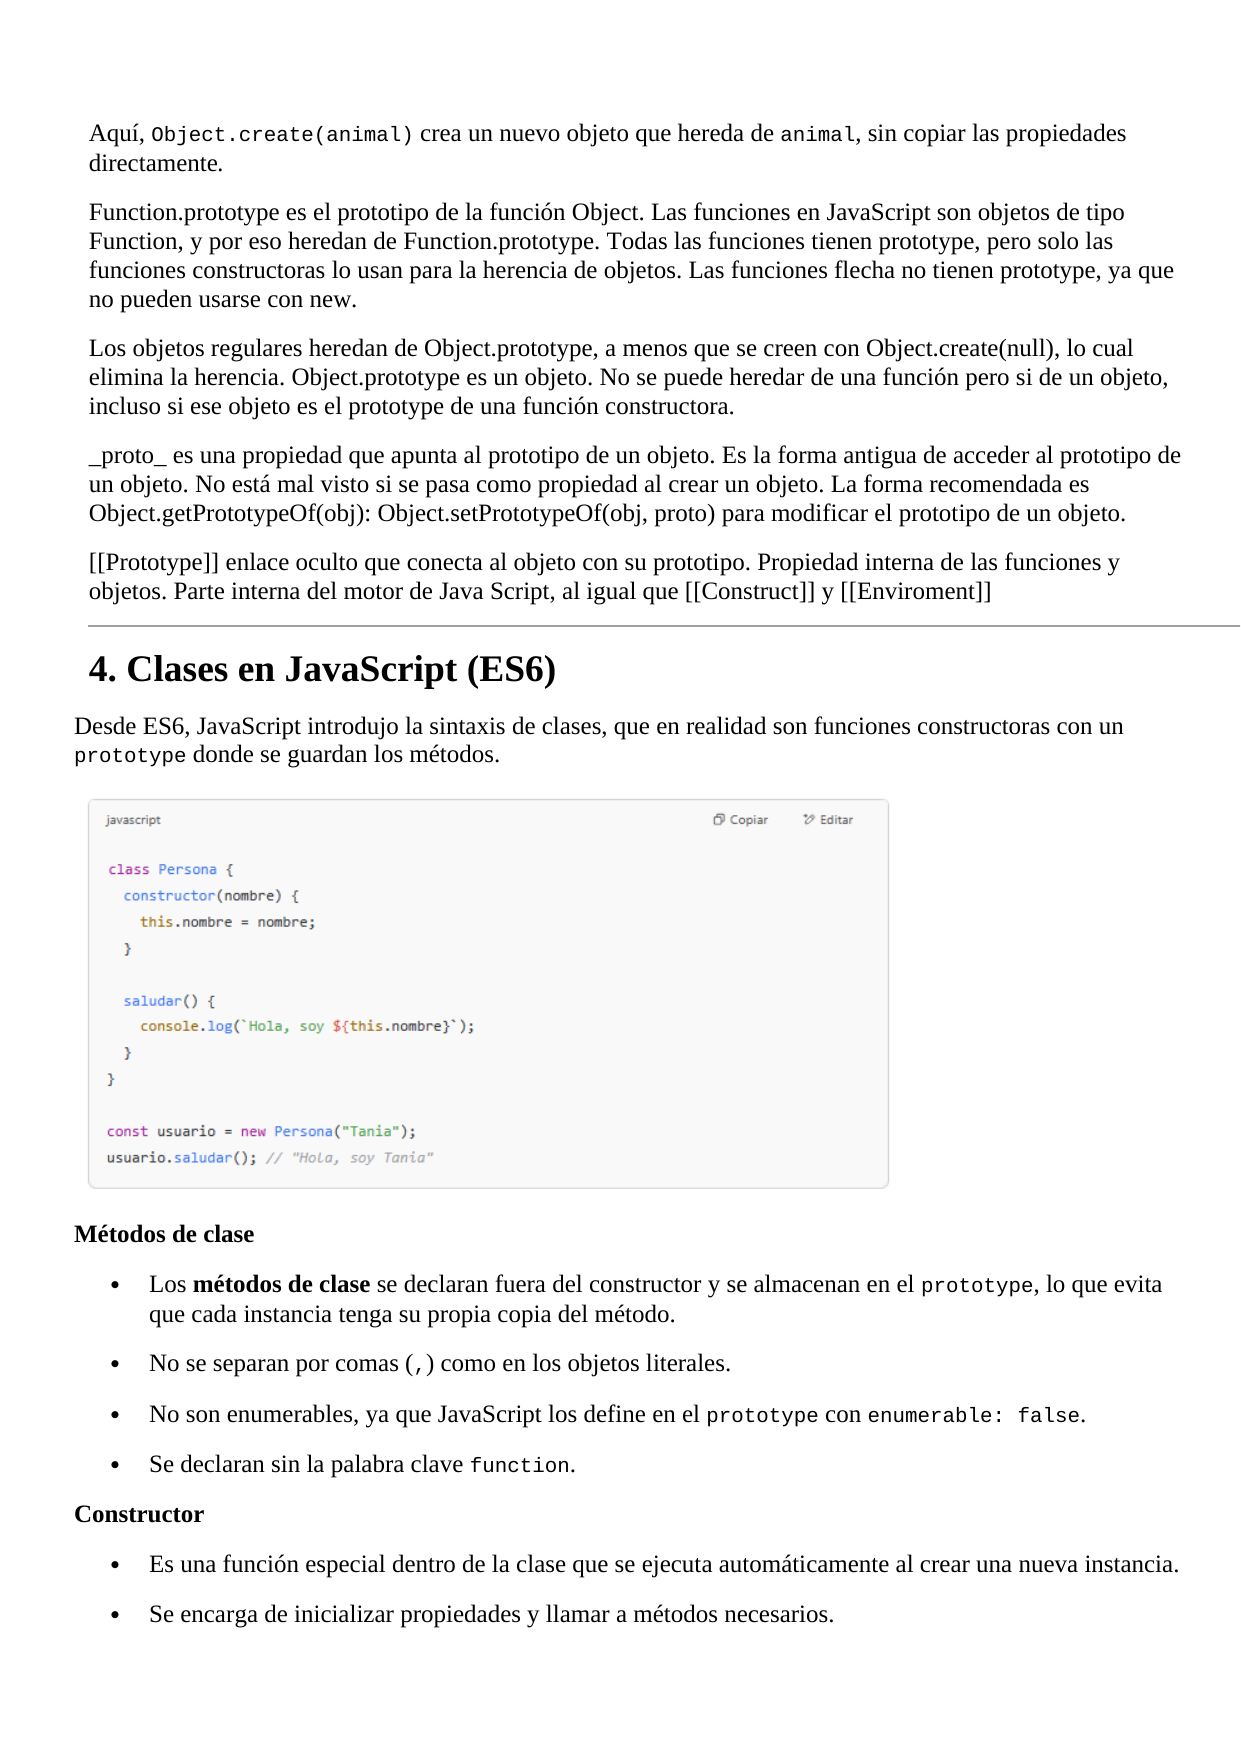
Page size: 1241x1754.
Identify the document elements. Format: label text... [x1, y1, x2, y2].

list Se declaran sin la palabra clave function. [111, 1449, 1196, 1479]
text Function.prototype es el prototipo de la función Object. Las funciones en JavaScript son objetos de tipo Function, y por eso heredan de Function.prototype. Todas las funciones tienen prototype, pero solo las funciones constructoras lo usan para la herencia de objetos. Las funciones flecha no tienen prototype, ya que no pueden usarse con new. [89, 197, 1196, 312]
list Se encarga de inicializar propiedades y llamar a métodos necesarios. [111, 1599, 1196, 1627]
list Los métodos de clase se declaran fuera del constructor y se almacenan en el prototype, lo que evita que cada instancia tenga su propia copia del método. [111, 1269, 1196, 1327]
text Los objetos regulares heredan de Object.prototype, a menos que se creen con Object.create(null), lo cual elimina la herencia. Object.prototype es un objeto. No se puede heredar de una función pero si de un objeto, incluso si ese objeto es el prototype de una función constructora. [89, 333, 1196, 419]
list Es una función especial dentro de la clase que se ejecuta automáticamente al crear una nueva instancia. [111, 1549, 1196, 1578]
subtitle Métodos de clase [74, 1219, 1196, 1248]
subtitle 4. Clases en JavaScript (ES6) [89, 647, 1196, 690]
text _proto_ es una propiedad que apunta al prototipo de un objeto. Es la forma antigua de acceder al prototipo de un objeto. No está mal visto si se pasa como propiedad al crear un objeto. La forma recomendada es Object.getPrototypeOf(obj): Object.setPrototypeOf(obj, proto) para modificar el prototipo de un objeto. [89, 440, 1196, 527]
text Aquí, Object.create(animal) crea un nuevo objeto que hereda de animal, sin copiar las propiedades directamente. [89, 118, 1196, 177]
list No se separan por comas (,) como en los objetos literales. [111, 1348, 1196, 1378]
list No son enumerables, ya que JavaScript los define en el prototype con enumerable: false. [111, 1399, 1196, 1428]
subtitle Constructor [74, 1499, 1196, 1528]
text [[Prototype]] enlace oculto que conecta al objeto con su prototipo. Propiedad interna de las funciones y objetos. Parte interna del motor de Java Script, al igual que [[Construct]] y [[Enviroment]] [89, 547, 1196, 605]
text Desde ES6, JavaScript introdujo la sintaxis de clases, que en realidad son funciones constructoras con un prototype donde se guardan los métodos. [74, 711, 1196, 769]
